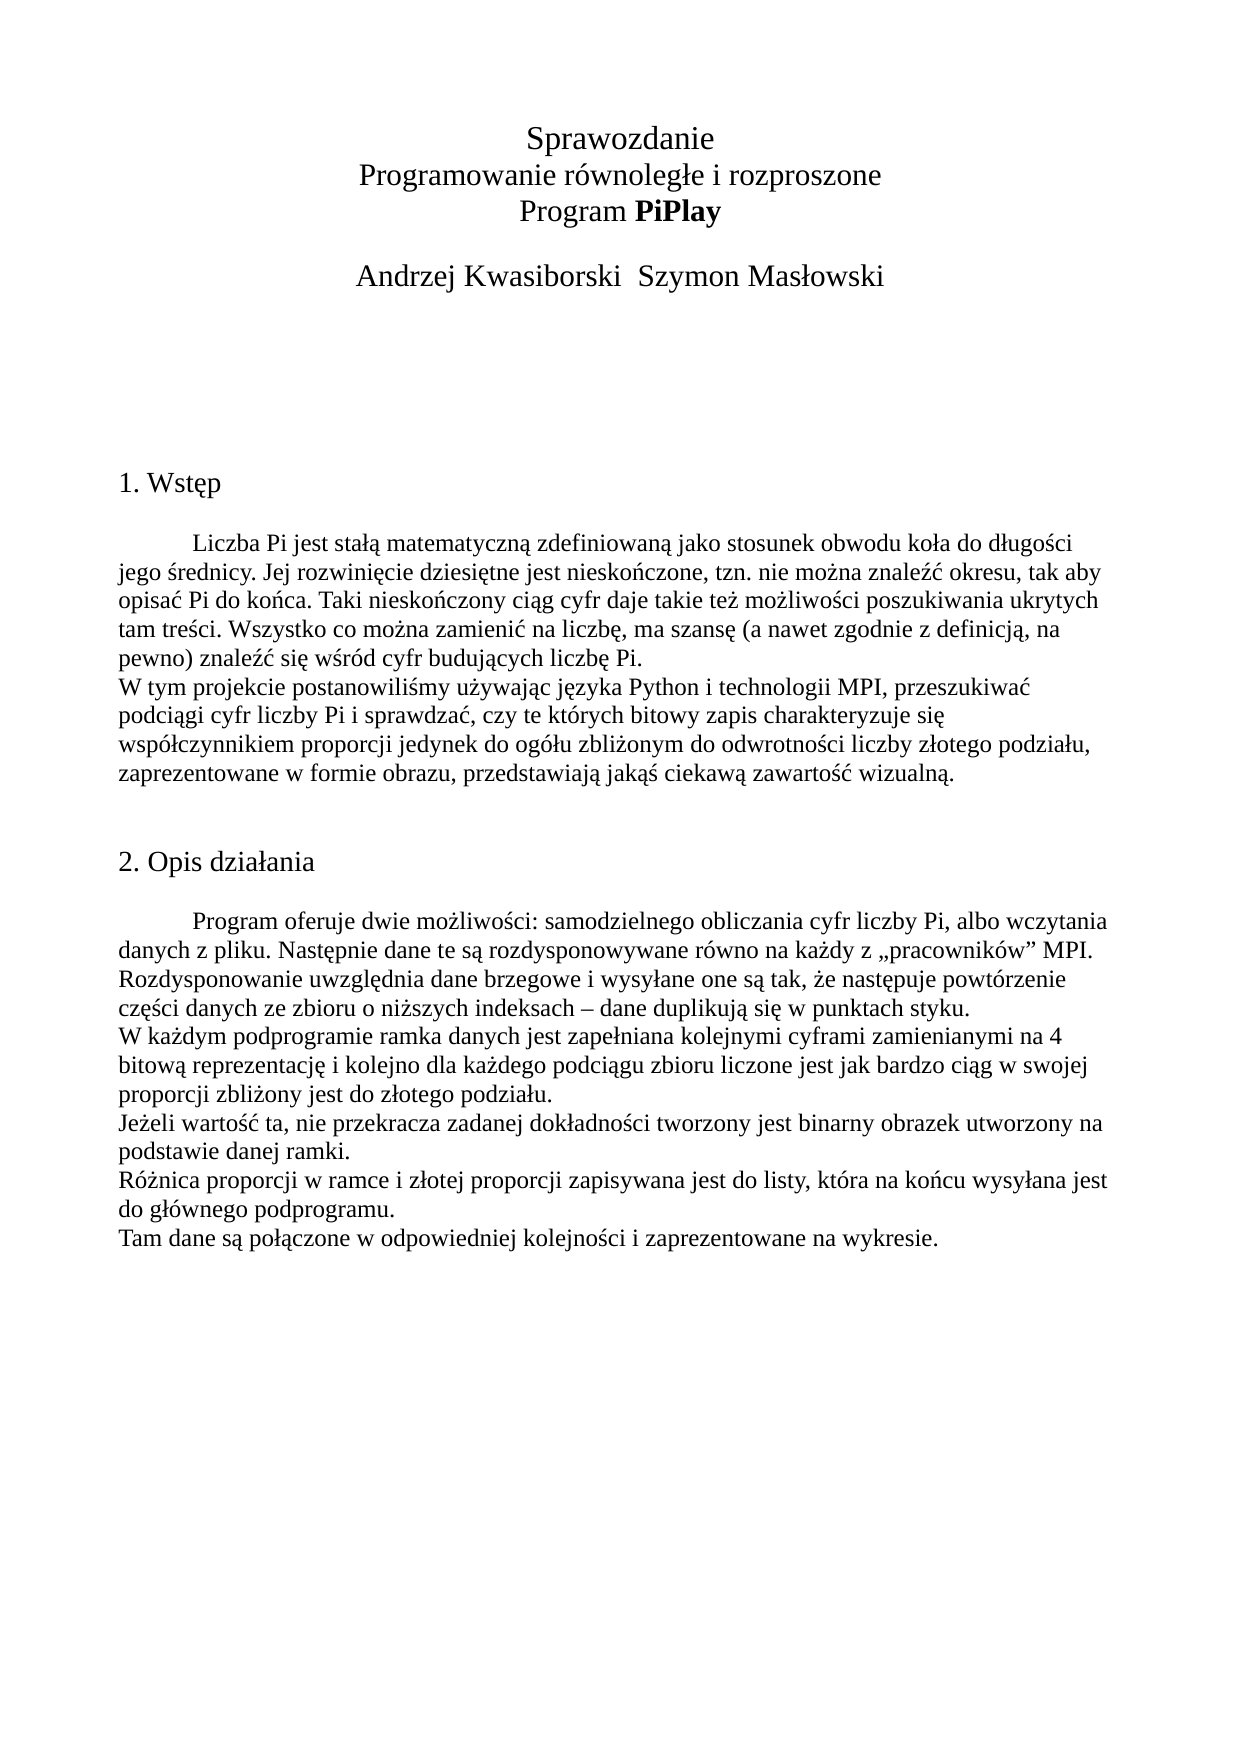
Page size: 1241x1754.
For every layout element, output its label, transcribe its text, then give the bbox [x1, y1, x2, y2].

text 1. Wstęp [118, 466, 1122, 499]
text Program PiPlay [118, 192, 1122, 228]
text Różnica proporcji w ramce i złotej proporcji zapisywana jest do listy, która na końcu wysyłana jest do głównego podprogramu. [118, 1165, 1122, 1223]
text Sprawozdanie [118, 118, 1122, 156]
text 2. Opis działania [118, 844, 1122, 878]
text Program oferuje dwie możliwości: samodzielnego obliczania cyfr liczby Pi, albo wczytania danych z pliku. Następnie dane te są rozdysponowywane równo na każdy z „pracowników” MPI. Rozdysponowanie uwzględnia dane brzegowe i wysyłane one są tak, że następuje powtórzenie części danych ze zbioru o niższych indeksach – dane duplikują się w punktach styku. [118, 906, 1122, 1021]
text W każdym podprogramie ramka danych jest zapełniana kolejnymi cyframi zamienianymi na 4 bitową reprezentację i kolejno dla każdego podciągu zbioru liczone jest jak bardzo ciąg w swojej proporcji zbliżony jest do złotego podziału. [118, 1021, 1122, 1108]
text Programowanie równoległe i rozproszone [118, 156, 1122, 192]
text Jeżeli wartość ta, nie przekracza zadanej dokładności tworzony jest binarny obrazek utworzony na podstawie danej ramki. [118, 1108, 1122, 1165]
text W tym projekcie postanowiliśmy używając języka Python i technologii MPI, przeszukiwać podciągi cyfr liczby Pi i sprawdzać, czy te których bitowy zapis charakteryzuje się współczynnikiem proporcji jedynek do ogółu zbliżonym do odwrotności liczby złotego podziału, zaprezentowane w formie obrazu, przedstawiają jakąś ciekawą zawartość wizualną. [118, 672, 1122, 787]
text Liczba Pi jest stałą matematyczną zdefiniowaną jako stosunek obwodu koła do długości jego średnicy. Jej rozwinięcie dziesiętne jest nieskończone, tzn. nie można znaleźć okresu, tak aby opisać Pi do końca. Taki nieskończony ciąg cyfr daje takie też możliwości poszukiwania ukrytych tam treści. Wszystko co można zamienić na liczbę, ma szansę (a nawet zgodnie z definicją, na pewno) znaleźć się wśród cyfr budujących liczbę Pi. [118, 528, 1122, 672]
text Andrzej Kwasiborski Szymon Masłowski [118, 257, 1122, 293]
text Tam dane są połączone w odpowiedniej kolejności i zaprezentowane na wykresie. [118, 1223, 1122, 1251]
